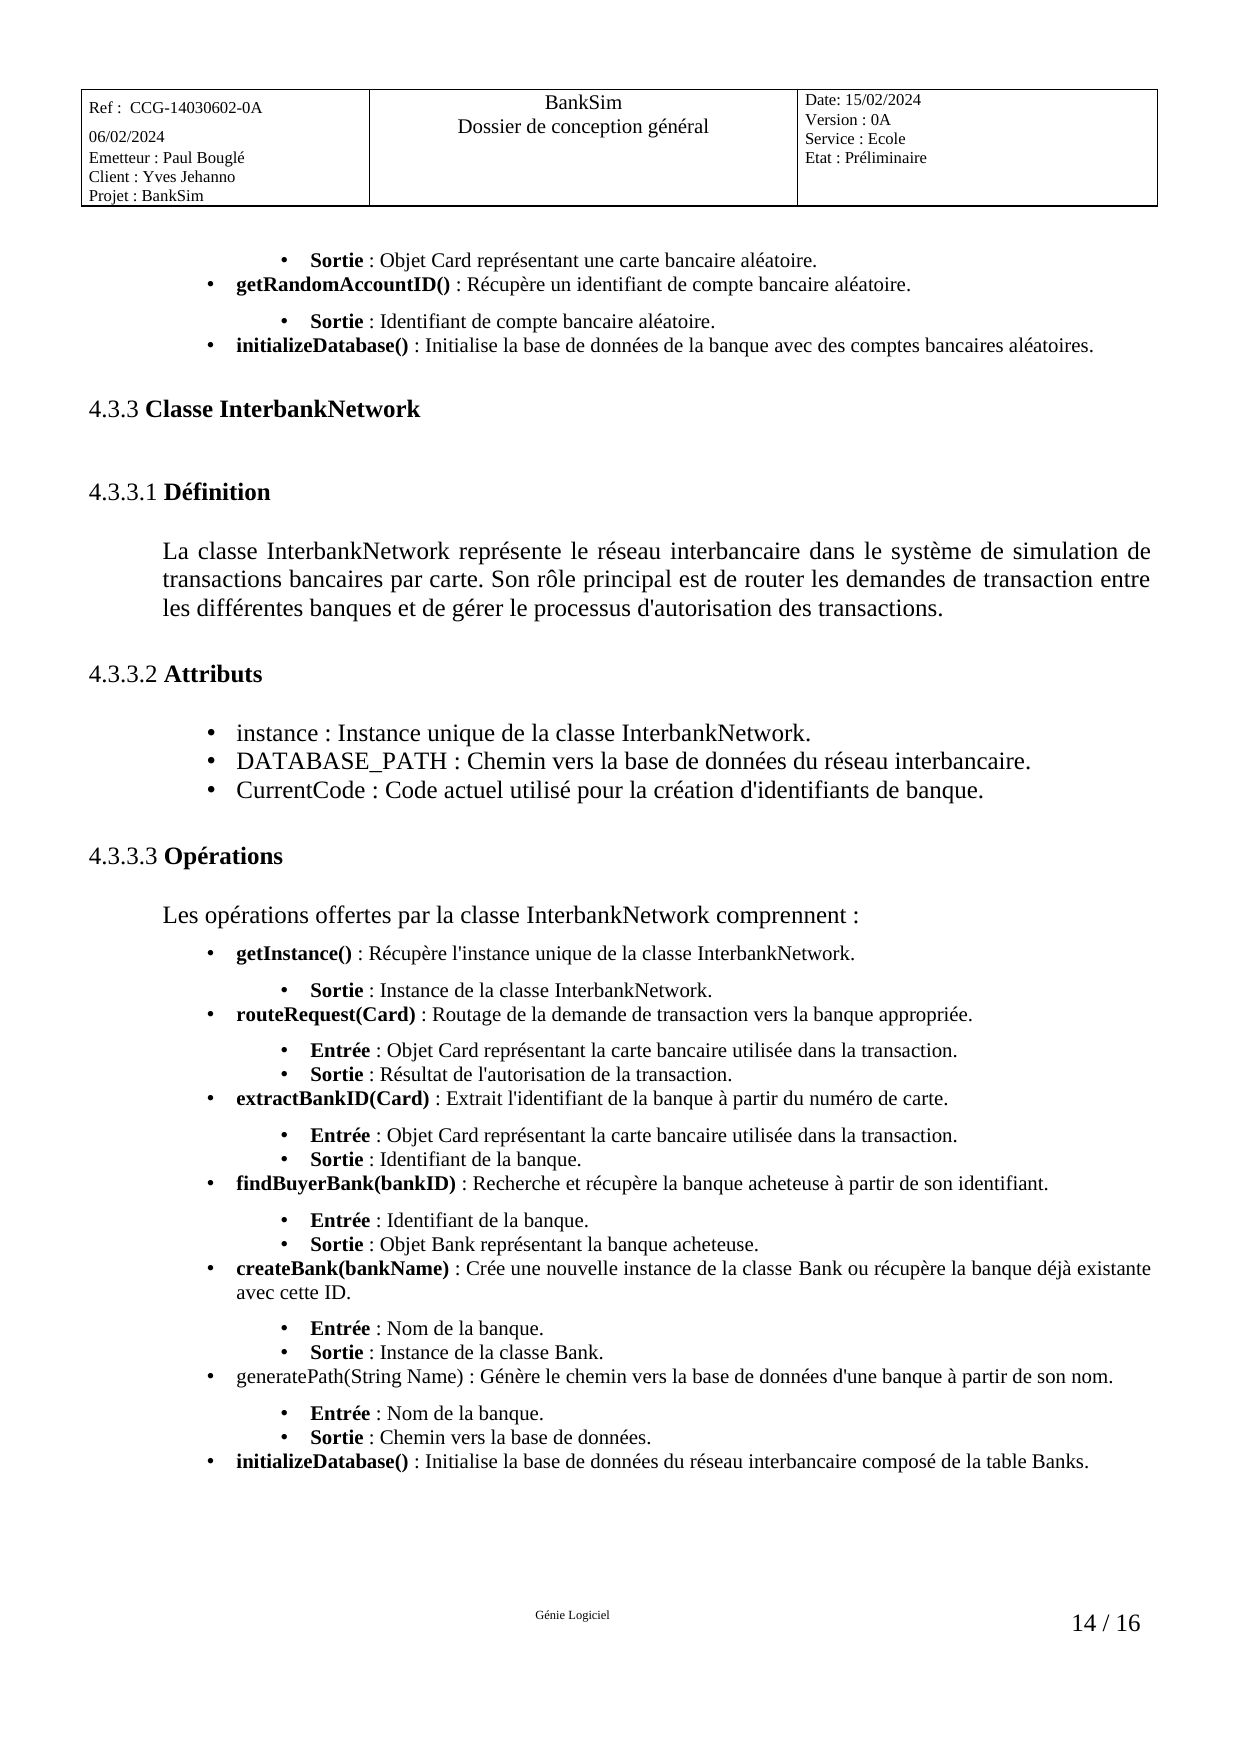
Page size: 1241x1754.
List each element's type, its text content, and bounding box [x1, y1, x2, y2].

text La classe InterbankNetwork représente le réseau interbancaire dans le système de simulation de transactions bancaires par carte. Son rôle principal est de router les demandes de transaction entre les différentes banques et de gérer le processus d'autorisation des transactions. [162, 536, 1152, 622]
list findBuyerBank(bankID) : Recherche et récupère la banque acheteuse à partir de son identifiant. [207, 1171, 1152, 1195]
list instance : Instance unique de la classe InterbankNetwork. [207, 718, 1152, 746]
list Sortie : Chemin vers la base de données. [281, 1425, 1152, 1449]
subtitle 4.3.3.2 Attributs [89, 659, 1152, 688]
list Sortie : Objet Bank représentant la banque acheteuse. [281, 1232, 1152, 1256]
list Entrée : Objet Card représentant la carte bancaire utilisée dans la transaction. [281, 1123, 1152, 1147]
list Sortie : Résultat de l'autorisation de la transaction. [281, 1062, 1152, 1086]
list DATABASE_PATH : Chemin vers la base de données du réseau interbancaire. [207, 746, 1152, 775]
list getInstance() : Récupère l'instance unique de la classe InterbankNetwork. [207, 941, 1152, 965]
list getRandomAccountID() : Récupère un identifiant de compte bancaire aléatoire. [207, 272, 1152, 296]
list Sortie : Identifiant de compte bancaire aléatoire. [281, 309, 1152, 333]
list Sortie : Instance de la classe Bank. [281, 1340, 1152, 1364]
list extractBankID(Card) : Extrait l'identifiant de la banque à partir du numéro de carte. [207, 1086, 1152, 1110]
subtitle 4.3.3 Classe InterbankNetwork [89, 394, 1152, 423]
text Les opérations offertes par la classe InterbankNetwork comprennent : [162, 900, 1152, 928]
subtitle 4.3.3.1 Définition [89, 477, 1152, 506]
list Entrée : Nom de la banque. [281, 1401, 1152, 1425]
list Entrée : Objet Card représentant la carte bancaire utilisée dans la transaction. [281, 1038, 1152, 1062]
list Sortie : Objet Card représentant une carte bancaire aléatoire. [281, 248, 1152, 272]
list generatePath(String Name) : Génère le chemin vers la base de données d'une banque à partir de son nom. [207, 1364, 1152, 1388]
list CurrentCode : Code actuel utilisé pour la création d'identifiants de banque. [207, 775, 1152, 804]
list initializeDatabase() : Initialise la base de données du réseau interbancaire composé de la table Banks. [207, 1449, 1152, 1473]
list routeRequest(Card) : Routage de la demande de transaction vers la banque appropriée. [207, 1002, 1152, 1026]
list Sortie : Instance de la classe InterbankNetwork. [281, 977, 1152, 1002]
subtitle 4.3.3.3 Opérations [89, 841, 1152, 870]
list Entrée : Nom de la banque. [281, 1316, 1152, 1340]
list Sortie : Identifiant de la banque. [281, 1147, 1152, 1171]
list createBank(bankName) : Crée une nouvelle instance de la classe Bank ou récupère la banque déjà existante avec cette ID. [207, 1256, 1152, 1304]
list initializeDatabase() : Initialise la base de données de la banque avec des comptes bancaires aléatoires. [207, 333, 1152, 357]
list Entrée : Identifiant de la banque. [281, 1207, 1152, 1232]
